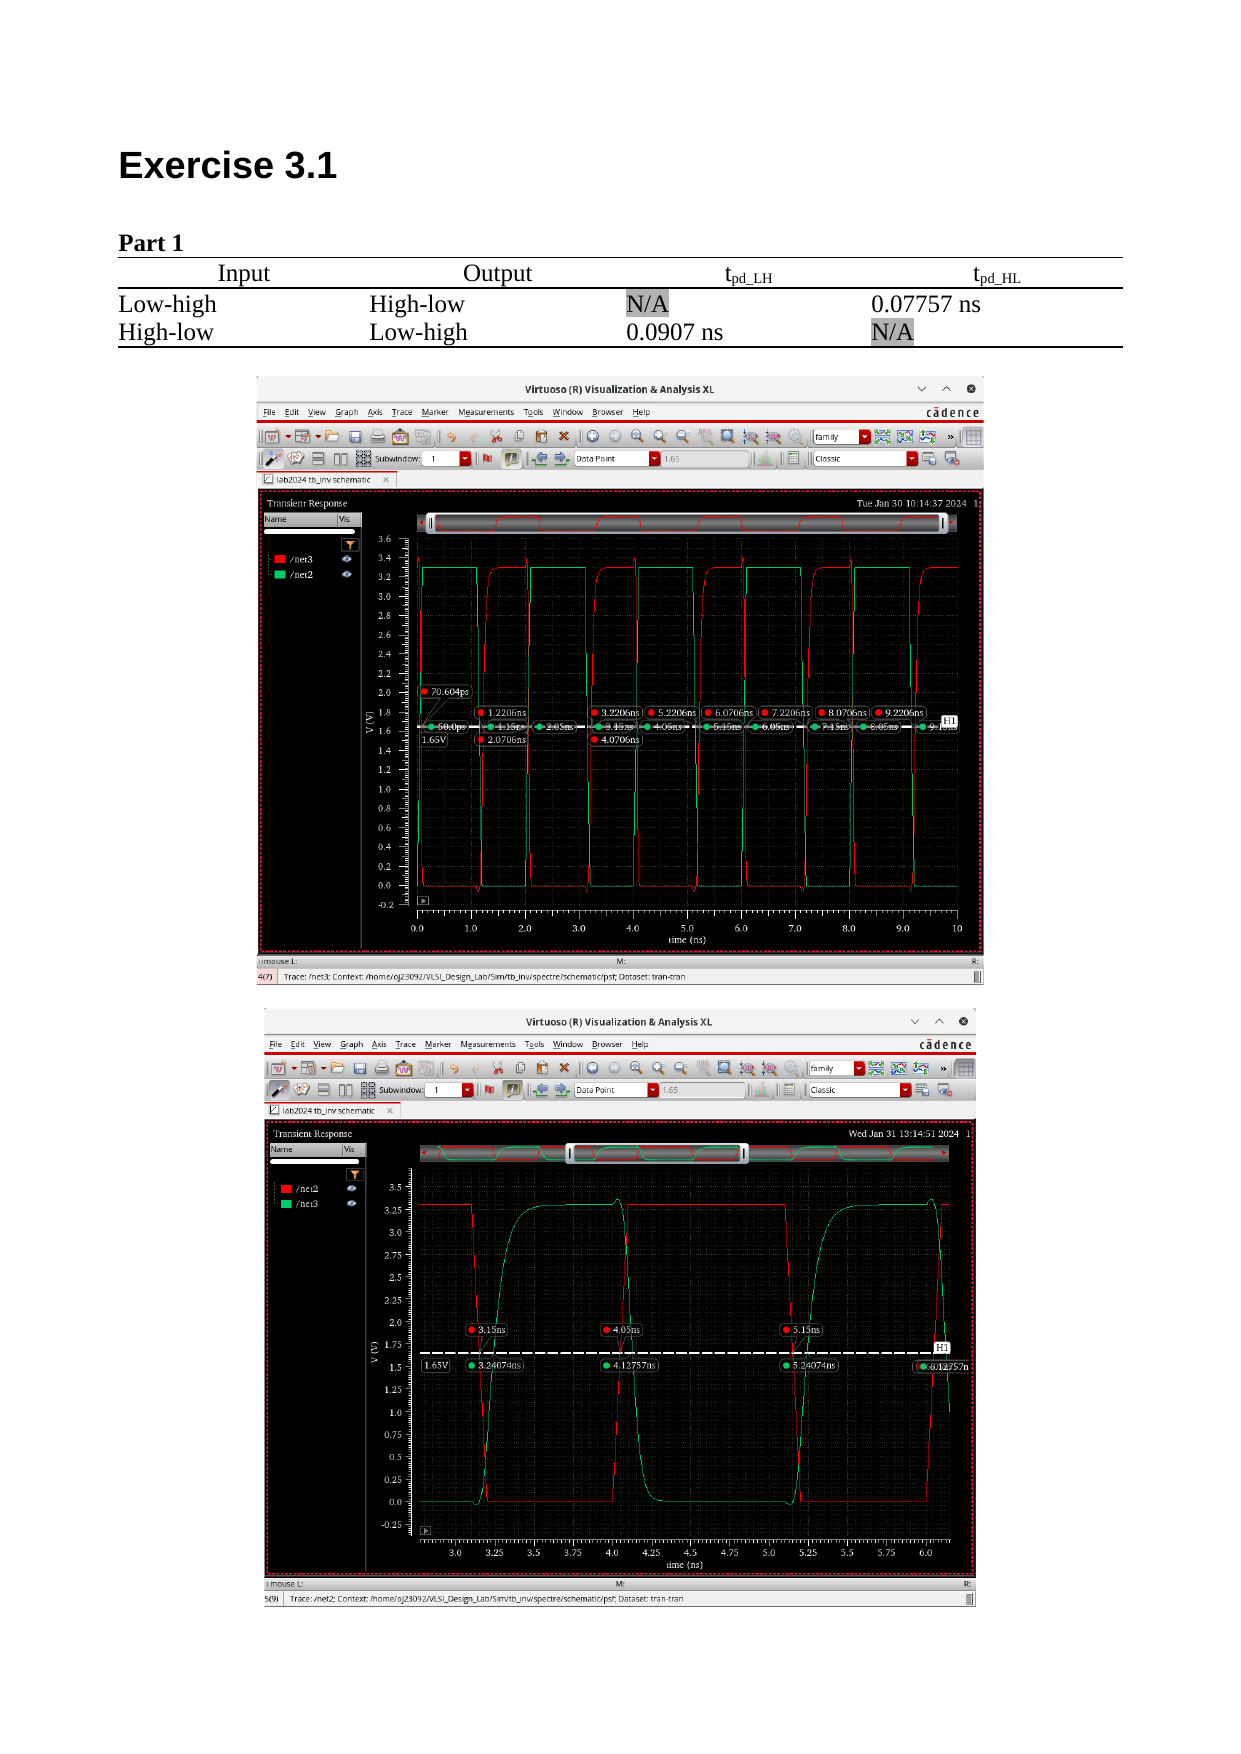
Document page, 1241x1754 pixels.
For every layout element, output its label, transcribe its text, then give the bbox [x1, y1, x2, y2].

table_cell 0.07757 ns [871, 289, 1123, 317]
table_header tpd_LH [626, 258, 871, 287]
table_header Input [118, 258, 369, 287]
table_header Output [369, 258, 626, 287]
picture [264, 1008, 976, 1607]
picture [256, 376, 984, 985]
subtitle Exercise 3.1 [118, 143, 1122, 187]
text Part 1 [118, 228, 1122, 257]
table_cell Low-high [369, 318, 626, 346]
table_header tpd_HL [871, 258, 1123, 287]
table_cell N/A [626, 289, 871, 317]
table_cell Low-high [118, 289, 369, 317]
table_cell N/A [871, 318, 1123, 346]
table_cell High-low [369, 289, 626, 317]
table_cell High-low [118, 318, 369, 346]
table_cell 0.0907 ns [626, 318, 871, 346]
